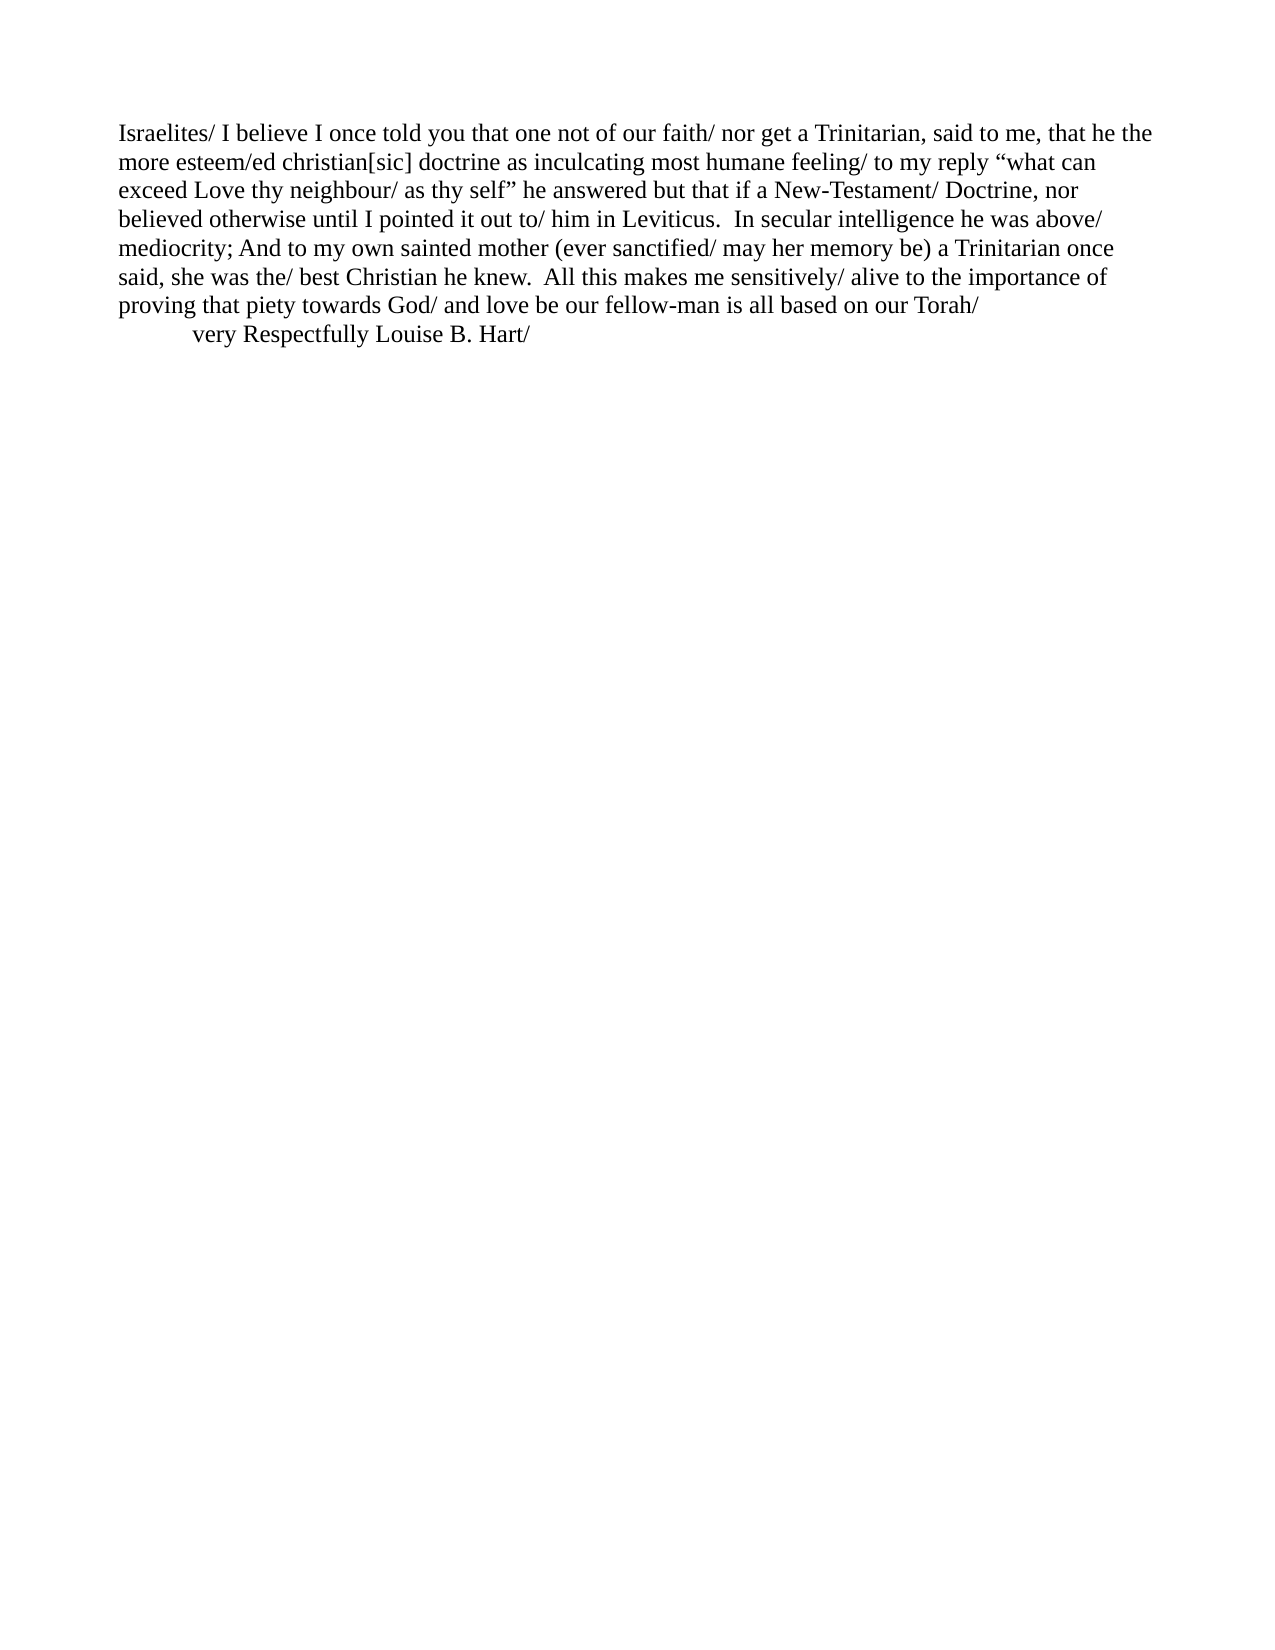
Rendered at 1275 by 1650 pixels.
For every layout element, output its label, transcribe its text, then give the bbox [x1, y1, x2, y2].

text very Respectfully Louise B. Hart/ [118, 319, 1157, 348]
text Israelites/ I believe I once told you that one not of our faith/ nor get a Trinitarian, said to me, that he the more esteem/ed christian[sic] doctrine as inculcating most humane feeling/ to my reply “what can exceed Love thy neighbour/ as thy self” he answered but that if a New-Testament/ Doctrine, nor believed otherwise until I pointed it out to/ him in Leviticus. In secular intelligence he was above/ mediocrity; And to my own sainted mother (ever sanctified/ may her memory be) a Trinitarian once said, she was the/ best Christian he knew. All this makes me sensitively/ alive to the importance of proving that piety towards God/ and love be our fellow-man is all based on our Torah/ [118, 118, 1157, 319]
